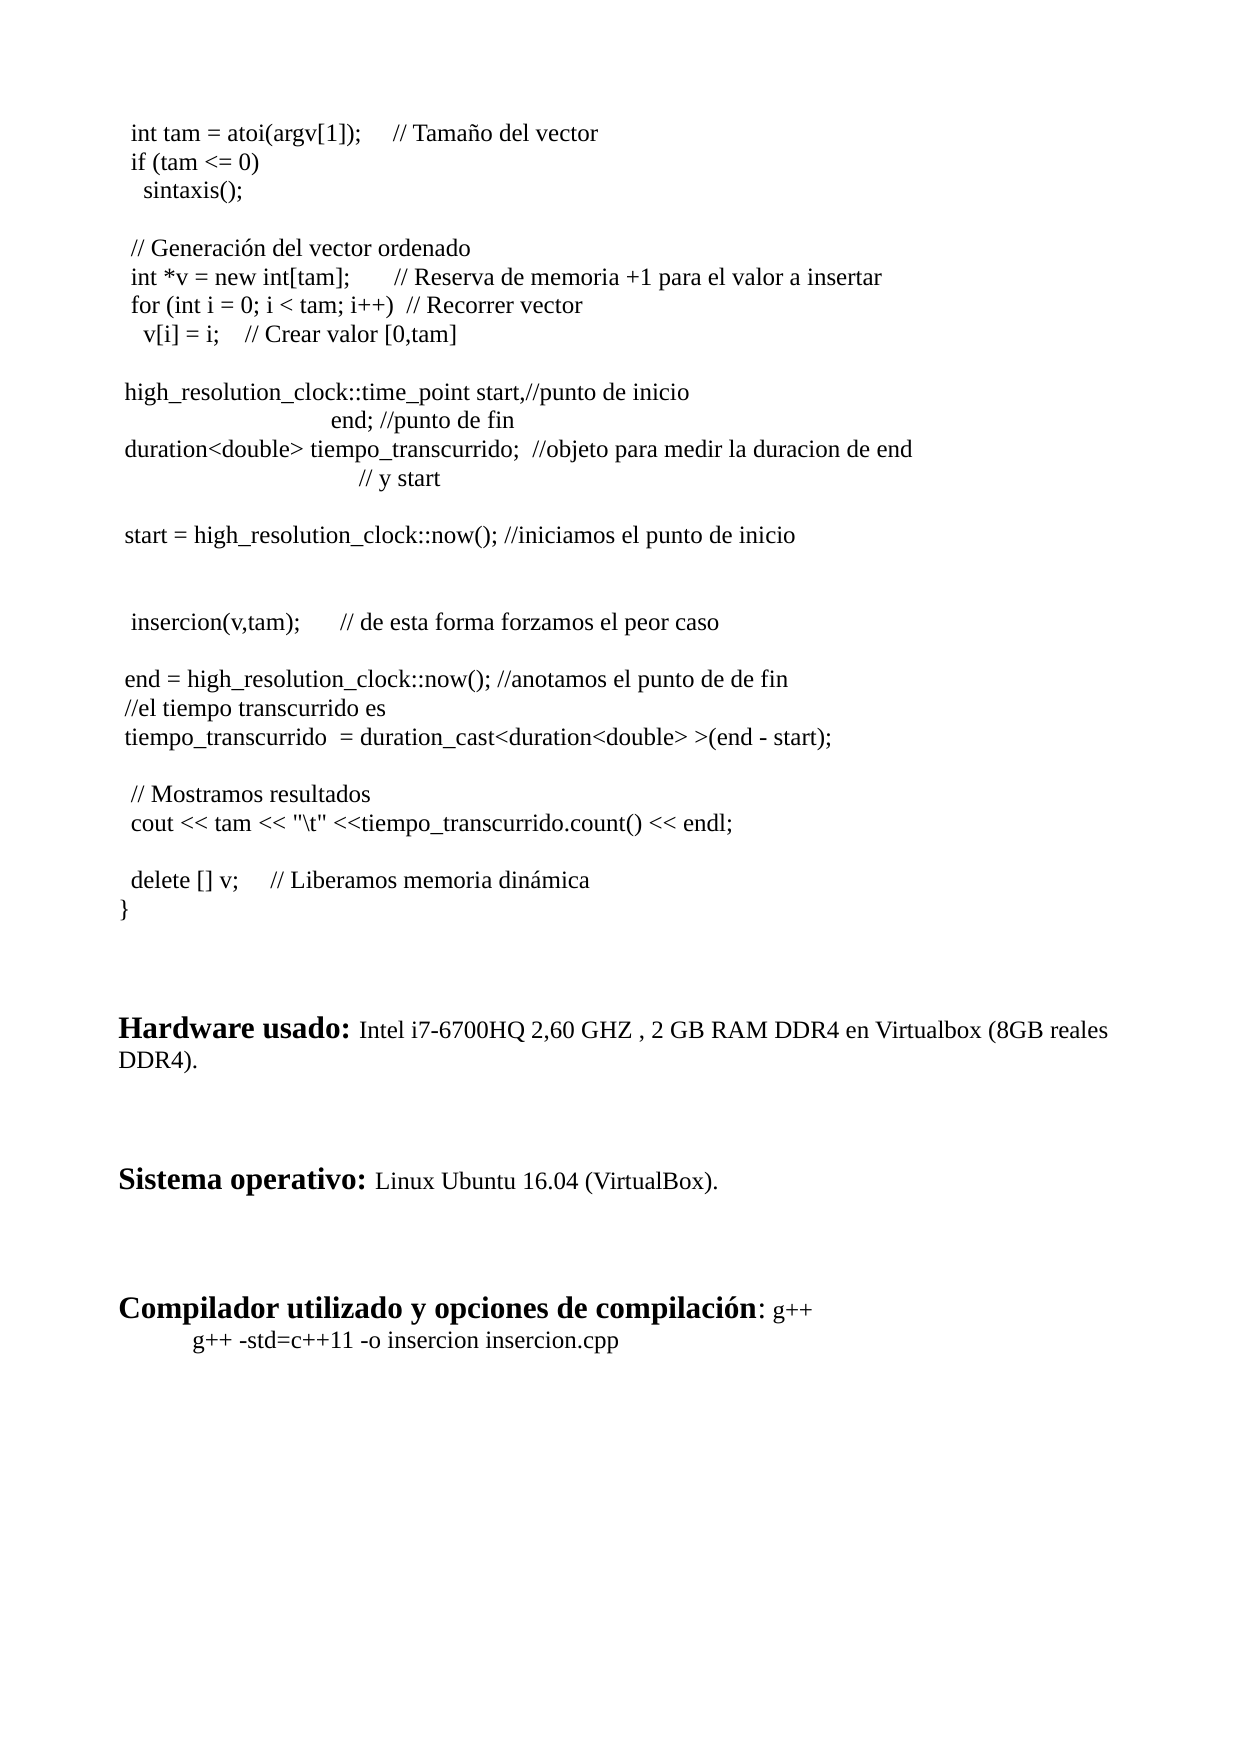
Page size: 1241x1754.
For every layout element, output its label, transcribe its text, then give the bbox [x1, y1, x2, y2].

text start = high_resolution_clock::now(); //iniciamos el punto de inicio [118, 521, 1122, 549]
text v[i] = i; // Crear valor [0,tam] [118, 319, 1122, 348]
text // Mostramos resultados [118, 779, 1122, 808]
text Sistema operativo: Linux Ubuntu 16.04 (VirtualBox). [118, 1160, 1122, 1196]
text // Generación del vector ordenado [118, 233, 1122, 262]
text Hardware usado: Intel i7-6700HQ 2,60 GHZ , 2 GB RAM DDR4 en Virtualbox (8GB reales DDR4). [118, 1009, 1122, 1074]
text sintaxis(); [118, 176, 1122, 204]
text //el tiempo transcurrido es [118, 693, 1122, 722]
text cout << tam << "\t" <<tiempo_transcurrido.count() << endl; [118, 808, 1122, 837]
text duration<double> tiempo_transcurrido; //objeto para medir la duracion de end // y start [118, 434, 1122, 492]
text insercion(v,tam); // de esta forma forzamos el peor caso [118, 607, 1122, 636]
text } [118, 894, 1122, 923]
text delete [] v; // Liberamos memoria dinámica [118, 866, 1122, 894]
text int tam = atoi(argv[1]); // Tamaño del vector [118, 118, 1122, 147]
text Compilador utilizado y opciones de compilación: g++ [118, 1290, 1122, 1326]
text for (int i = 0; i < tam; i++) // Recorrer vector [118, 291, 1122, 319]
text tiempo_transcurrido = duration_cast<duration<double> >(end - start); [118, 722, 1122, 751]
text end = high_resolution_clock::now(); //anotamos el punto de de fin [118, 664, 1122, 693]
text int *v = new int[tam]; // Reserva de memoria +1 para el valor a insertar [118, 262, 1122, 291]
text high_resolution_clock::time_point start,//punto de inicio [118, 377, 1122, 406]
text end; //punto de fin [118, 406, 1122, 434]
text if (tam <= 0) [118, 147, 1122, 176]
text g++ -std=c++11 -o insercion insercion.cpp [118, 1326, 1122, 1354]
